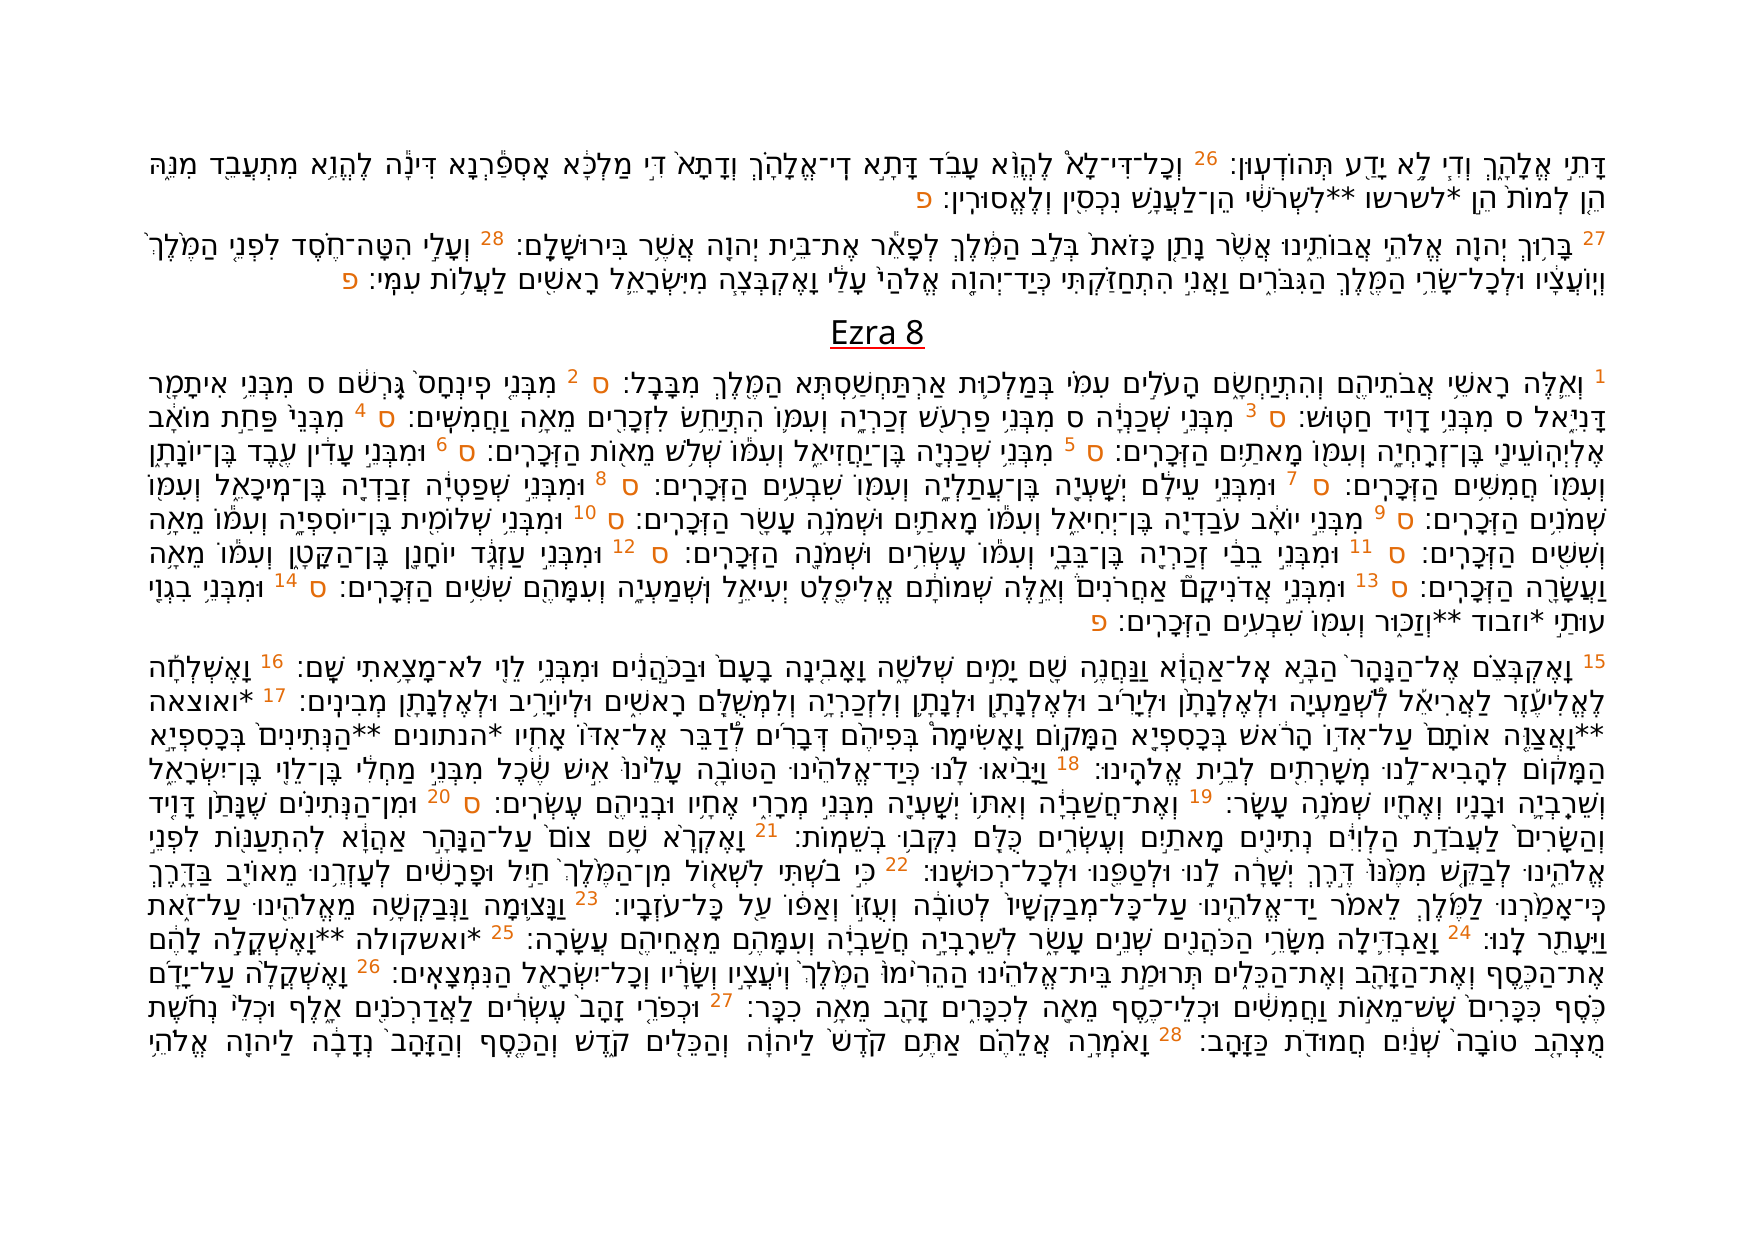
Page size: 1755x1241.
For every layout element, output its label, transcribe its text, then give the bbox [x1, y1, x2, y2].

text Ezra 8 [148, 308, 1606, 354]
text 27 בָּר֥וּךְ יְהוָ֖ה אֱלֹהֵ֣י אֲבוֹתֵ֑ינוּ אֲשֶׁ֨ר נָתַ֤ן כָּזֹאת֙ בְּלֵ֣ב הַמֶּ֔לֶךְ לְפָאֵ֕ר אֶת־בֵּ֥ית יְהוָ֖ה אֲשֶׁ֥ר בִּירוּשָׁלָֽ͏ִם׃ ‬‬28 וְעָלַ֣י הִטָּה־חֶ֗סֶד לִפְנֵ֤י הַמֶּ֙לֶךְ֙ וְיֽוֹעֲצָ֔יו וּלְכָל־שָׂרֵ֥י הַמֶּ֖לֶךְ הַגִּבֹּרִ֑ים וַאֲנִ֣י הִתְחַזַּ֗קְתִּי כְּיַד־יְהוָ֤ה אֱלֹהַי֙ עָלַ֔י וָאֶקְבְּצָ֧ה מִיִּשְׂרָאֵ֛ל רָאשִׁ֖ים לַעֲל֥וֹת עִמִּֽי׃ פ ‬‬‬‬ [148, 228, 1606, 296]
text 12 אַ֨רְתַּחְשַׁ֔סְתְּא מֶ֖לֶךְ מַלְכַיָּ֑א לְעֶזְרָ֣א כָ֠הֲנָא סָפַ֨ר דָּתָ֜א דִּֽי־אֱלָ֧הּ שְׁמַיָּ֛א גְּמִ֖יר וּכְעֶֽנֶת׃ ‬‬13 מִנִּי֮ שִׂ֣ים טְעֵם֒ דִּ֣י כָל־מִתְנַדַּ֣ב בְּמַלְכוּתִי֩ מִן־עַמָּ֨ה יִשְׂרָאֵ֜ל וְכָהֲנ֣וֹהִי וְלֵוָיֵ֗א לִמְהָ֧ךְ לִֽירוּשְׁלֶ֛ם עִמָּ֖ךְ יְהָֽךְ׃ ‬‬14 כָּל־קֳבֵ֗ל דִּי֩ מִן־קֳדָ֨ם מַלְכָּ֜א וְשִׁבְעַ֤ת יָעֲטֹ֙הִי֙ שְׁלִ֔יחַ לְבַקָּרָ֥א עַל־יְה֖וּד וְלִֽירוּשְׁלֶ֑ם בְּדָ֥ת אֱלָהָ֖ךְ דִּ֥י בִידָֽךְ׃ ‬‬15 וּלְהֵיבָלָ֖ה כְּסַ֣ף וּדְהַ֑ב דִּֽי־מַלְכָּ֣א וְיָעֲט֗וֹהִי הִתְנַדַּ֙בוּ֙ לֶאֱלָ֣הּ יִשְׂרָאֵ֔ל דִּ֥י בִֽירוּשְׁלֶ֖ם מִשְׁכְּנֵֽהּ׃ ‬‬16 וְכֹל֙ כְּסַ֣ף וּדְהַ֔ב דִּ֣י תְהַשְׁכַּ֔ח בְּכֹ֖ל מְדִינַ֣ת בָּבֶ֑ל עִם֩ הִתְנַדָּב֨וּת עַמָּ֤א וְכָֽהֲנַיָּא֙ מִֽתְנַדְּבִ֔ין לְבֵ֥ית אֱלָהֲהֹ֖ם דִּ֥י בִירוּשְׁלֶֽם׃ ‬‬17 כָּל־קֳבֵ֣ל דְּנָה֩ אָסְפַּ֨רְנָא תִקְנֵ֜א בְּכַסְפָּ֣א דְנָ֗ה תּוֹרִ֤ין ׀ דִּכְרִין֙ אִמְּרִ֔ין וּמִנְחָתְה֖וֹן וְנִסְכֵּיה֑וֹן וּתְקָרֵ֣ב הִמּ֔וֹ עַֽל־מַדְבְּחָ֔ה דִּ֛י בֵּ֥ית אֱלָהֲכֹ֖ם דִּ֥י בִירוּשְׁלֶֽם׃ ‬‬18 וּמָ֣ה דִי֩ *עליך **עֲלָ֨ךְ וְעַל־*אחיך **אֶחָ֜ךְ יֵיטַ֗ב בִּשְׁאָ֛ר כַּסְפָּ֥א וְדַהֲבָ֖ה לְמֶעְבַּ֑ד כִּרְע֥וּת אֱלָהֲכֹ֖ם תַּעַבְדֽוּן׃ ‬‬19 וּמָֽאנַיָּא֙ דִּֽי־מִתְיַהֲבִ֣ין לָ֔ךְ לְפָלְחָ֖ן בֵּ֣ית אֱלָהָ֑ךְ הַשְׁלֵ֕ם קֳדָ֖ם אֱלָ֥הּ יְרוּשְׁלֶֽם׃ ‬‬20 וּשְׁאָ֗ר חַשְׁחוּת֙ בֵּ֣ית אֱלָהָ֔ךְ דִּ֥י יִפַּ‬‏ל־לָ֖ךְ לְמִנְתַּ֑ן תִּנְתֵּ֕ן מִן־בֵּ֖ית גִּנְזֵ֥י מַלְכָּֽא׃ ‬‬21 וּ֠מִנִּי אֲנָ֞ה אַרְתַּחְשַׁ֤סְתְּא מַלְכָּא֙ שִׂ֣ים טְעֵ֔ם לְכֹל֙ גִּזַּֽבְרַיָּ֔א דִּ֖י בַּעֲבַ֣ר נַהֲרָ֑ה דִּ֣י כָל־דִּ֣י יִ֠שְׁאֲלֶנְכוֹן עֶזְרָ֨א כָהֲנָ֜ה סָפַ֤ר דָּתָא֙ דִּֽי־אֱלָ֣הּ שְׁמַיָּ֔א אָסְפַּ֖רְנָא יִתְעֲבִֽד׃ ‬‬22 עַד־כְּסַף֮ כַּכְּרִ֣ין מְאָה֒ וְעַד־חִנְטִין֙ כֹּרִ֣ין מְאָ֔ה וְעַד־חֲמַר֙ בַּתִּ֣ין מְאָ֔ה וְעַד־בַּתִּ֥ין מְשַׁ֖ח מְאָ֑ה וּמְלַ֖ח דִּי־לָ֥א כְתָֽב׃ ‬‬23 כָּל־דִּ֗י מִן־טַ֙עַם֙ אֱלָ֣הּ שְׁמַיָּ֔א יִתְעֲבֵד֙ אַדְרַזְדָּ֔א לְבֵ֖ית אֱלָ֣הּ שְׁמַיָּ֑א דִּֽי־לְמָ֤ה לֶֽהֱוֵא֙ קְצַ֔ף עַל־מַלְכ֥וּת מַלְכָּ֖א וּבְנֽוֹהִי׃ ‬‬24 וּלְכֹ֣ם מְהוֹדְעִ֗ין דִּ֣י כָל־כָּהֲנַיָּ֣א וְ֠לֵוָיֵא זַמָּ֨רַיָּ֤א תָרָֽעַיָּא֙ נְתִ֣ינַיָּ֔א וּפָ֣לְחֵ֔י בֵּ֖ית אֱלָהָ֣א דְנָ֑ה מִנְדָּ֤ה בְלוֹ֙ וַהֲלָ֔ךְ לָ֥א שַׁלִּ֖יט לְמִרְמֵ֥א עֲלֵיהֹֽם׃ ‬‬25 וְאַ֣נְתְּ עֶזְרָ֗א כְּחָכְמַ֨ת אֱלָהָ֤ךְ דִּֽי־בִידָךְ֙ מֶ֣נִּי שָׁפְטִ֞ין וְדַיָּנִ֗ין דִּי־לֶהֱוֺ֤ן *דאנין **דָּאיְנִין֙ לְכָל־עַמָּה֙ דִּ֚י בַּעֲבַ֣ר נַהֲרָ֔ה לְכָל־יָדְעֵ֖י דָּתֵ֣י אֱלָהָ֑ךְ וְדִ֧י לָ֦א יָדַ֖ע תְּהוֹדְעֽוּן׃ ‬‬26 וְכָל־דִּי־לָא֩ לֶהֱוֵ֨א עָבֵ֜ד דָּתָ֣א דִֽי־אֱלָהָ֗ךְ וְדָתָא֙ דִּ֣י מַלְכָּ֔א אָסְפַּ֕רְנָא דִּינָ֕ה לֶהֱוֵ֥א מִתְעֲבֵ֖ד מִנֵּ֑הּ הֵ֤ן לְמוֹת֙ הֵ֣ן *לשרשו **לִשְׁרֹשִׁ֔י הֵן־לַעֲנָ֥שׁ נִכְסִ֖ין וְלֶאֱסוּרִֽין׃ פ ‬‬‬‬‬‬‬‬‬‬‬‬‬‬‬‬‬ [148, 148, 1606, 216]
text 1 וְאֵ֛לֶּה רָאשֵׁ֥י אֲבֹתֵיהֶ֖ם וְהִתְיַחְשָׂ֑ם הָעֹלִ֣ים עִמִּ֗י בְּמַלְכ֛וּת אַרְתַּחְשַׁ֥סְתְּא הַמֶּ֖לֶךְ מִבָּבֶֽל׃ ס ‬‬‬2 מִבְּנֵ֤י פִֽינְחָס֙ גֵּֽרְשֹׁ֔ם ס מִבְּנֵ֥י אִיתָמָ֖ר דָּנִיֵּ֑אל ס מִבְּנֵ֥י דָוִ֖יד חַטּֽוּשׁ׃ ס ‬‬3 מִבְּנֵ֣י שְׁכַנְיָ֔ה ס מִבְּנֵ֥י פַרְעֹ֖שׁ זְכַרְיָ֑ה וְעִמּ֛וֹ הִתְיַחֵ֥שׂ לִזְכָרִ֖ים מֵאָ֥ה וַחֲמִשִּֽׁים׃ ס ‬‬4 מִבְּנֵי֙ פַּחַ֣ת מוֹאָ֔ב אֶלְיְהֽוֹעֵינַ֖י בֶּן־זְרַֽחְיָ֑ה וְעִמּ֖וֹ מָאתַ֥יִם הַזְּכָרִֽים׃ ס ‬‬5 מִבְּנֵ֥י שְׁכַנְיָ֖ה בֶּן־יַחֲזִיאֵ֑ל וְעִמּ֕וֹ שְׁלֹ֥שׁ מֵא֖וֹת הַזְּכָרִֽים׃ ס ‬‬6 וּמִבְּנֵ֣י עָדִ֔ין עֶ֖בֶד בֶּן־יוֹנָתָ֑ן וְעִמּ֖וֹ חֲמִשִּׁ֥ים הַזְּכָרִֽים׃ ס ‬‬7 וּמִבְּנֵ֣י עֵילָ֔ם יְשַֽׁעְיָ֖ה בֶּן־עֲתַלְיָ֑ה וְעִמּ֖וֹ שִׁבְעִ֥ים הַזְּכָרִֽים׃ ס ‬‬8 וּמִבְּנֵ֣י שְׁפַטְיָ֔ה זְבַדְיָ֖ה בֶּן־מִֽיכָאֵ֑ל וְעִמּ֖וֹ שְׁמֹנִ֥ים הַזְּכָרִֽים׃ ס ‬‬9 מִבְּנֵ֣י יוֹאָ֔ב עֹבַדְיָ֖ה בֶּן־יְחִיאֵ֑ל וְעִמּ֕וֹ מָאתַ֛יִם וּשְׁמֹנָ֥ה עָשָׂ֖ר הַזְּכָרִֽים׃ ס ‬‬10 וּמִבְּנֵ֥י שְׁלוֹמִ֖ית בֶּן־יוֹסִפְיָ֑ה וְעִמּ֕וֹ מֵאָ֥ה וְשִׁשִּׁ֖ים הַזְּכָרִֽים׃ ס ‬‬11 וּמִבְּנֵ֣י בֵבַ֔י זְכַרְיָ֖ה בֶּן־בֵּבָ֑י וְעִמּ֕וֹ עֶשְׂרִ֥ים וּשְׁמֹנָ֖ה הַזְּכָרִֽים׃ ס ‬‬12 וּמִבְּנֵ֣י עַזְגָּ֔ד יוֹחָנָ֖ן בֶּן־הַקָּטָ֑ן וְעִמּ֕וֹ מֵאָ֥ה וַעֲשָׂרָ֖ה הַזְּכָרִֽים׃ ס ‬‬13 וּמִבְּנֵ֣י אֲדֹנִיקָם֮ אַחֲרֹנִים֒ וְאֵ֣לֶּה שְׁמוֹתָ֔ם אֱלִיפֶ֖לֶט יְעִיאֵ֣ל וּֽשְׁמַעְיָ֑ה וְעִמָּהֶ֖ם שִׁשִּׁ֥ים הַזְּכָרִֽים׃ ס ‬‬14 וּמִבְּנֵ֥י בִגְוַ֖י עוּתַ֣י *וזבוד **וְזַכּ֑וּר וְעִמּ֖וֹ שִׁבְעִ֥ים הַזְּכָרִֽים׃ פ ‬‬‬‬‬‬‬‬‬‬‬‬‬‬‬ [148, 366, 1606, 638]
text 15 וָֽאֶקְבְּצֵ֗ם אֶל־הַנָּהָר֙ הַבָּ֣א אֶֽל־אַהֲוָ֔א וַנַּחֲנֶ֥ה שָׁ֖ם יָמִ֣ים שְׁלֹשָׁ֑ה וָאָבִ֤ינָה בָעָם֙ וּבַכֹּ֣הֲנִ֔ים וּמִבְּנֵ֥י לֵוִ֖י לֹא־מָצָ֥אתִי שָֽׁם׃ ‬‬16 וָאֶשְׁלְחָ֡ה לֶאֱלִיעֶ֡זֶר לַאֲרִיאֵ֡ל לִֽ֠שְׁמַעְיָה וּלְאֶלְנָתָ֨ן וּלְיָרִ֜יב וּלְאֶלְנָתָ֧ן וּלְנָתָ֛ן וְלִזְכַרְיָ֥ה וְלִמְשֻׁלָּ֖ם רָאשִׁ֑ים וּלְיוֹיָרִ֥יב וּלְאֶלְנָתָ֖ן מְבִינִֽים׃ ‬‬17 *ואוצאה **וָאֲצַוֶּ֤ה אוֹתָם֙ עַל־אִדּ֣וֹ הָרֹ֔אשׁ בְּכָסִפְיָ֖א הַמָּק֑וֹם וָאָשִׂימָה֩ בְּפִיהֶ֨ם דְּבָרִ֜ים לְ֠דַבֵּר אֶל־אִדּ֨וֹ אָחִ֤יו *הנתונים **הַנְּתִינִים֙ בְּכָסִפְיָ֣א הַמָּק֔וֹם לְהָֽבִיא־לָ֥נוּ מְשָׁרְתִ֖ים לְבֵ֥ית אֱלֹהֵֽינוּ׃ ‬‬18 וַיָּבִ֨יאּוּ לָ֜נוּ כְּיַד־אֱלֹהֵ֨ינוּ הַטּוֹבָ֤ה עָלֵ֙ינוּ֙ אִ֣ישׁ שֶׂ֔כֶל מִבְּנֵ֣י מַחְלִ֔י בֶּן־לֵוִ֖י בֶּן־יִשְׂרָאֵ֑ל וְשֵׁרֵֽבְיָ֛ה וּבָנָ֥יו וְאֶחָ֖יו שְׁמֹנָ֥ה עָשָֽׂר׃ ‬‬19 וְאֶת־חֲשַׁבְיָ֔ה וְאִתּ֥וֹ יְשַֽׁעְיָ֖ה מִבְּנֵ֣י מְרָרִ֑י אֶחָ֥יו וּבְנֵיהֶ֖ם עֶשְׂרִֽים׃ ס ‬‬20 וּמִן־הַנְּתִינִ֗ים שֶׁנָּתַ֨ן דָּוִ֤יד וְהַשָּׂרִים֙ לַעֲבֹדַ֣ת הַלְוִיִּ֔ם נְתִינִ֖ים מָאתַ֣יִם וְעֶשְׂרִ֑ים כֻּלָּ֖ם נִקְּב֥וּ בְשֵׁמֽוֹת׃ ‬‬21 וָאֶקְרָ֨א שָׁ֥ם צוֹם֙ עַל־הַנָּהָ֣ר אַהֲוָ֔א לְהִתְעַנּ֖וֹת לִפְנֵ֣י אֱלֹהֵ֑ינוּ לְבַקֵּ֤שׁ מִמֶּ֙נּוּ֙ דֶּ֣רֶךְ יְשָׁרָ֔ה לָ֥נוּ וּלְטַפֵּ֖נוּ וּלְכָל־רְכוּשֵֽׁנוּ׃ ‬‬22 כִּ֣י בֹ֗שְׁתִּי לִשְׁא֤וֹל מִן־הַמֶּ֙לֶךְ֙ חַ֣יִל וּפָרָשִׁ֔ים לְעָזְרֵ֥נוּ מֵאוֹיֵ֖ב בַּדָּ֑רֶךְ כִּֽי־אָמַ֨רְנוּ לַמֶּ֜לֶךְ לֵאמֹ֗ר יַד־אֱלֹהֵ֤ינוּ עַל־כָּל־מְבַקְשָׁיו֙ לְטוֹבָ֔ה וְעֻזּ֣וֹ וְאַפּ֔וֹ עַ֖ל כָּל־עֹזְבָֽיו׃ ‬‬23 וַנָּצ֛וּמָה וַנְּבַקְשָׁ֥ה מֵאֱלֹהֵ֖ינוּ עַל־זֹ֑את וַיֵּעָתֵ֖ר לָֽנוּ׃ ‬‬24 וָאַבְדִּ֛ילָה מִשָּׂרֵ֥י הַכֹּהֲנִ֖ים שְׁנֵ֣ים עָשָׂ֑ר לְשֵׁרֵֽבְיָ֣ה חֲשַׁבְיָ֔ה וְעִמָּהֶ֥ם מֵאֲחֵיהֶ֖ם עֲשָׂרָֽה׃ ‬‬25 *ואשקולה **וָאֶשְׁקֳלָ֣ה לָהֶ֔ם אֶת־הַכֶּ֥סֶף וְאֶת־הַזָּהָ֖ב וְאֶת־הַכֵּלִ֑ים תְּרוּמַ֣ת בֵּית־אֱלֹהֵ֗ינוּ הַהֵרִ֙ימוּ֙ הַמֶּ֙לֶךְ֙ וְיֹעֲצָ֣יו וְשָׂרָ֔יו וְכָל־יִשְׂרָאֵ֖ל הַנִּמְצָאִֽים׃ ‬‬26 וָאֶשְׁקֲלָ֨ה עַל־יָדָ֜ם כֶּ֗סֶף כִּכָּרִים֙ שֵֽׁשׁ־מֵא֣וֹת וַחֲמִשִׁ֔ים וּכְלֵי־כֶ֥סֶף מֵאָ֖ה לְכִכָּרִ֑ים זָהָ֖ב מֵאָ֥ה כִכָּֽר׃ ‬‬27 וּכְפֹרֵ֤י זָהָב֙ עֶשְׂרִ֔ים לַאֲדַרְכֹנִ֖ים אָ֑לֶף וּכְלֵ֨י נְחֹ֜שֶׁת מֻצְהָ֤ב טוֹבָה֙ שְׁנַ֔יִם חֲמוּדֹ֖ת כַּזָּהָֽב׃ ‬‬28 וָאֹמְרָ֣ה אֲלֵהֶ֗ם אַתֶּ֥ם קֹ֙דֶשׁ֙ לַיהוָ֔ה וְהַכֵּלִ֖ים קֹ֑דֶשׁ וְהַכֶּ֤סֶף וְהַזָּהָב֙ נְדָבָ֔ה לַיהוָ֖ה אֱלֹהֵ֥י אֲבֹתֵיכֶֽם׃ ‬‬29 שִׁקְד֣וּ וְשִׁמְר֗וּ עַֽד־תִּשְׁקְל֡וּ לִפְנֵי֩ שָׂרֵ֨י הַכֹּהֲנִ֧ים וְהַלְוִיִּ֛ם וְשָׂרֵֽי־הָאָב֥וֹת לְיִשְׂרָאֵ֖ל בִּירוּשָׁלָ֑͏ִם הַלִּשְׁכ֖וֹת בֵּ֥ית יְהוָֽה׃ ‬‬30 וְקִבְּלוּ֙ הַכֹּהֲנִ֣ים וְהַלְוִיִּ֔ם מִשְׁקַ֛ל הַכֶּ֥סֶף וְהַזָּהָ֖ב וְהַכֵּלִ֑ים לְהָבִ֥יא לִירוּשָׁלַ֖͏ִם לְבֵ֥ית אֱלֹהֵֽינוּ׃ פ ‬‬‬‬‬‬‬‬‬‬‬‬‬‬‬‬‬‬ [148, 651, 1606, 1058]
